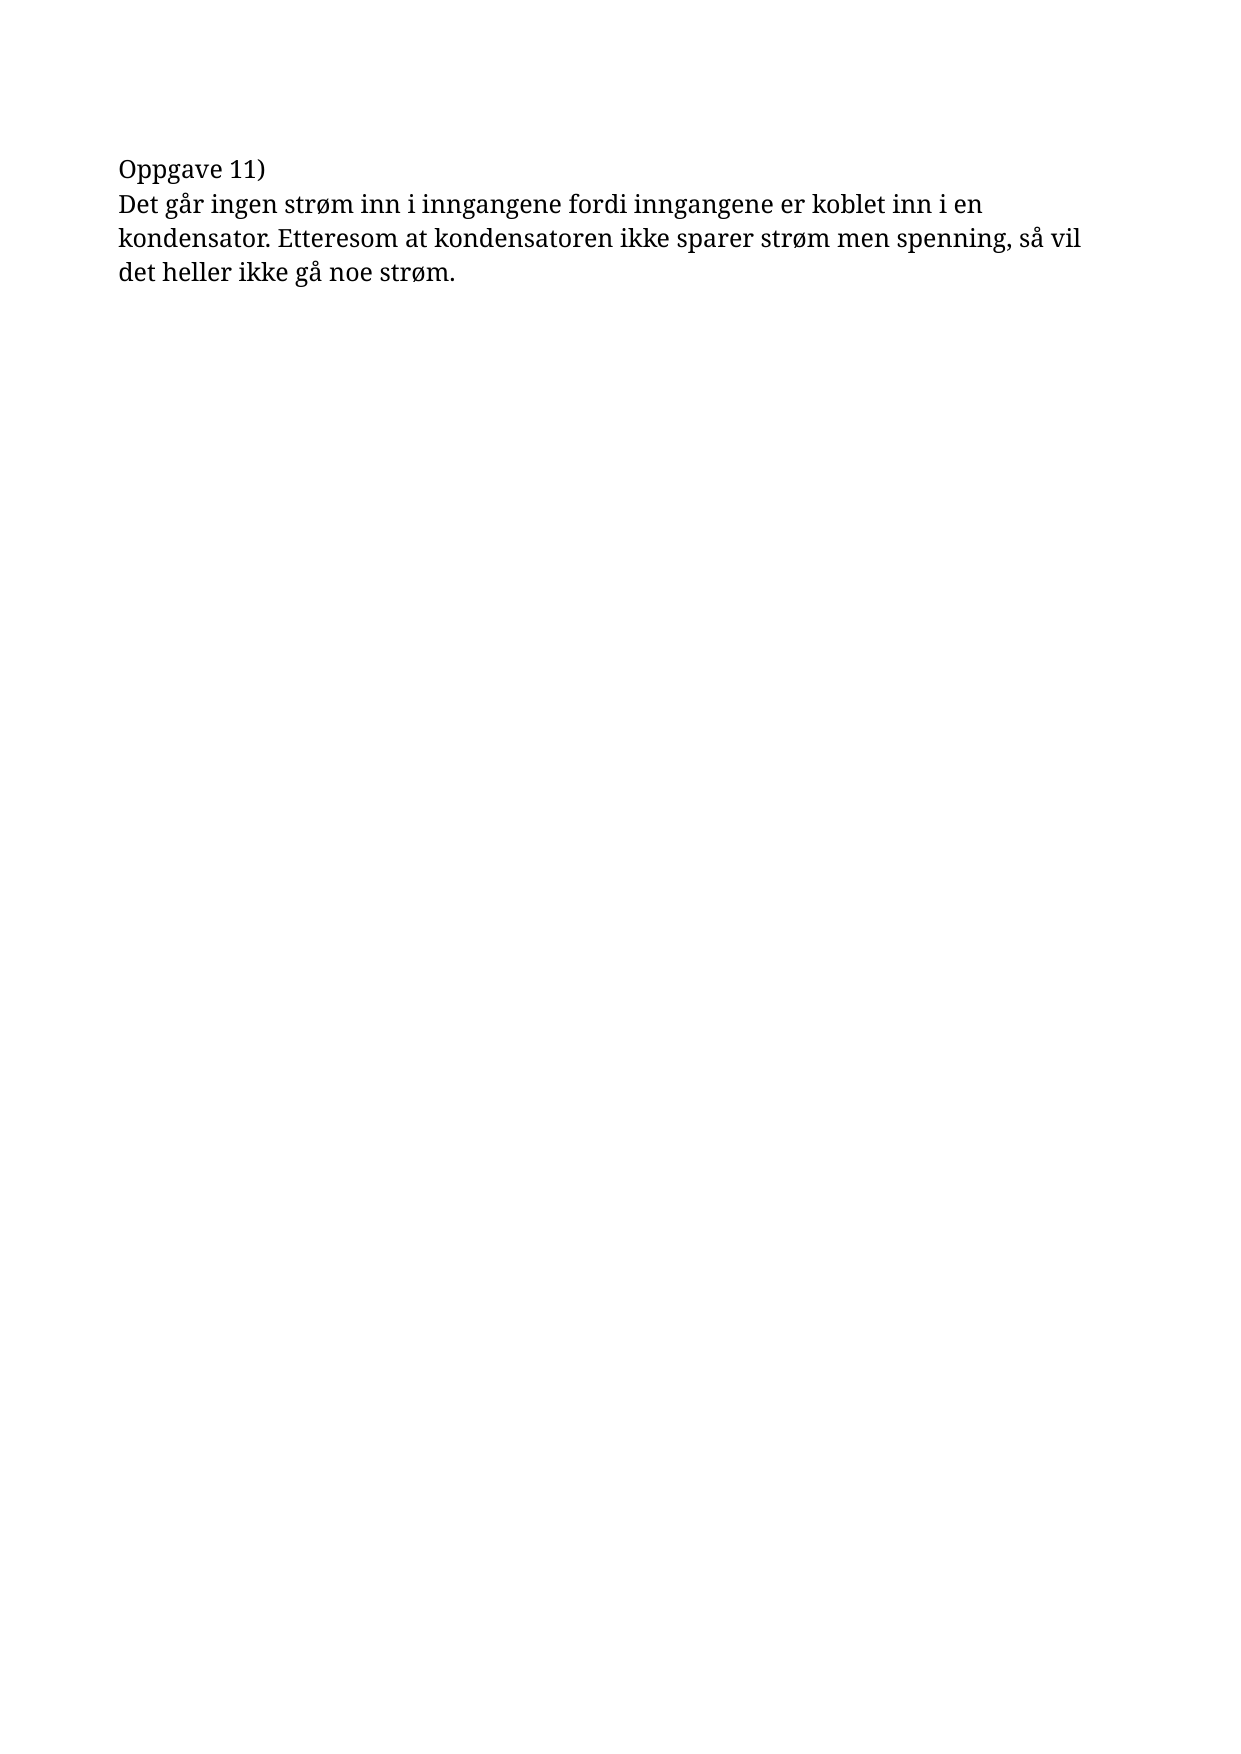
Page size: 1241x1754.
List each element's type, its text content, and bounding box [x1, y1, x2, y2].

text Det går ingen strøm inn i inngangene fordi inngangene er koblet inn i en kondensator. Etteresom at kondensatoren ikke sparer strøm men spenning, så vil det heller ikke gå noe strøm. [118, 186, 1122, 288]
text Oppgave 11) [118, 152, 1122, 186]
